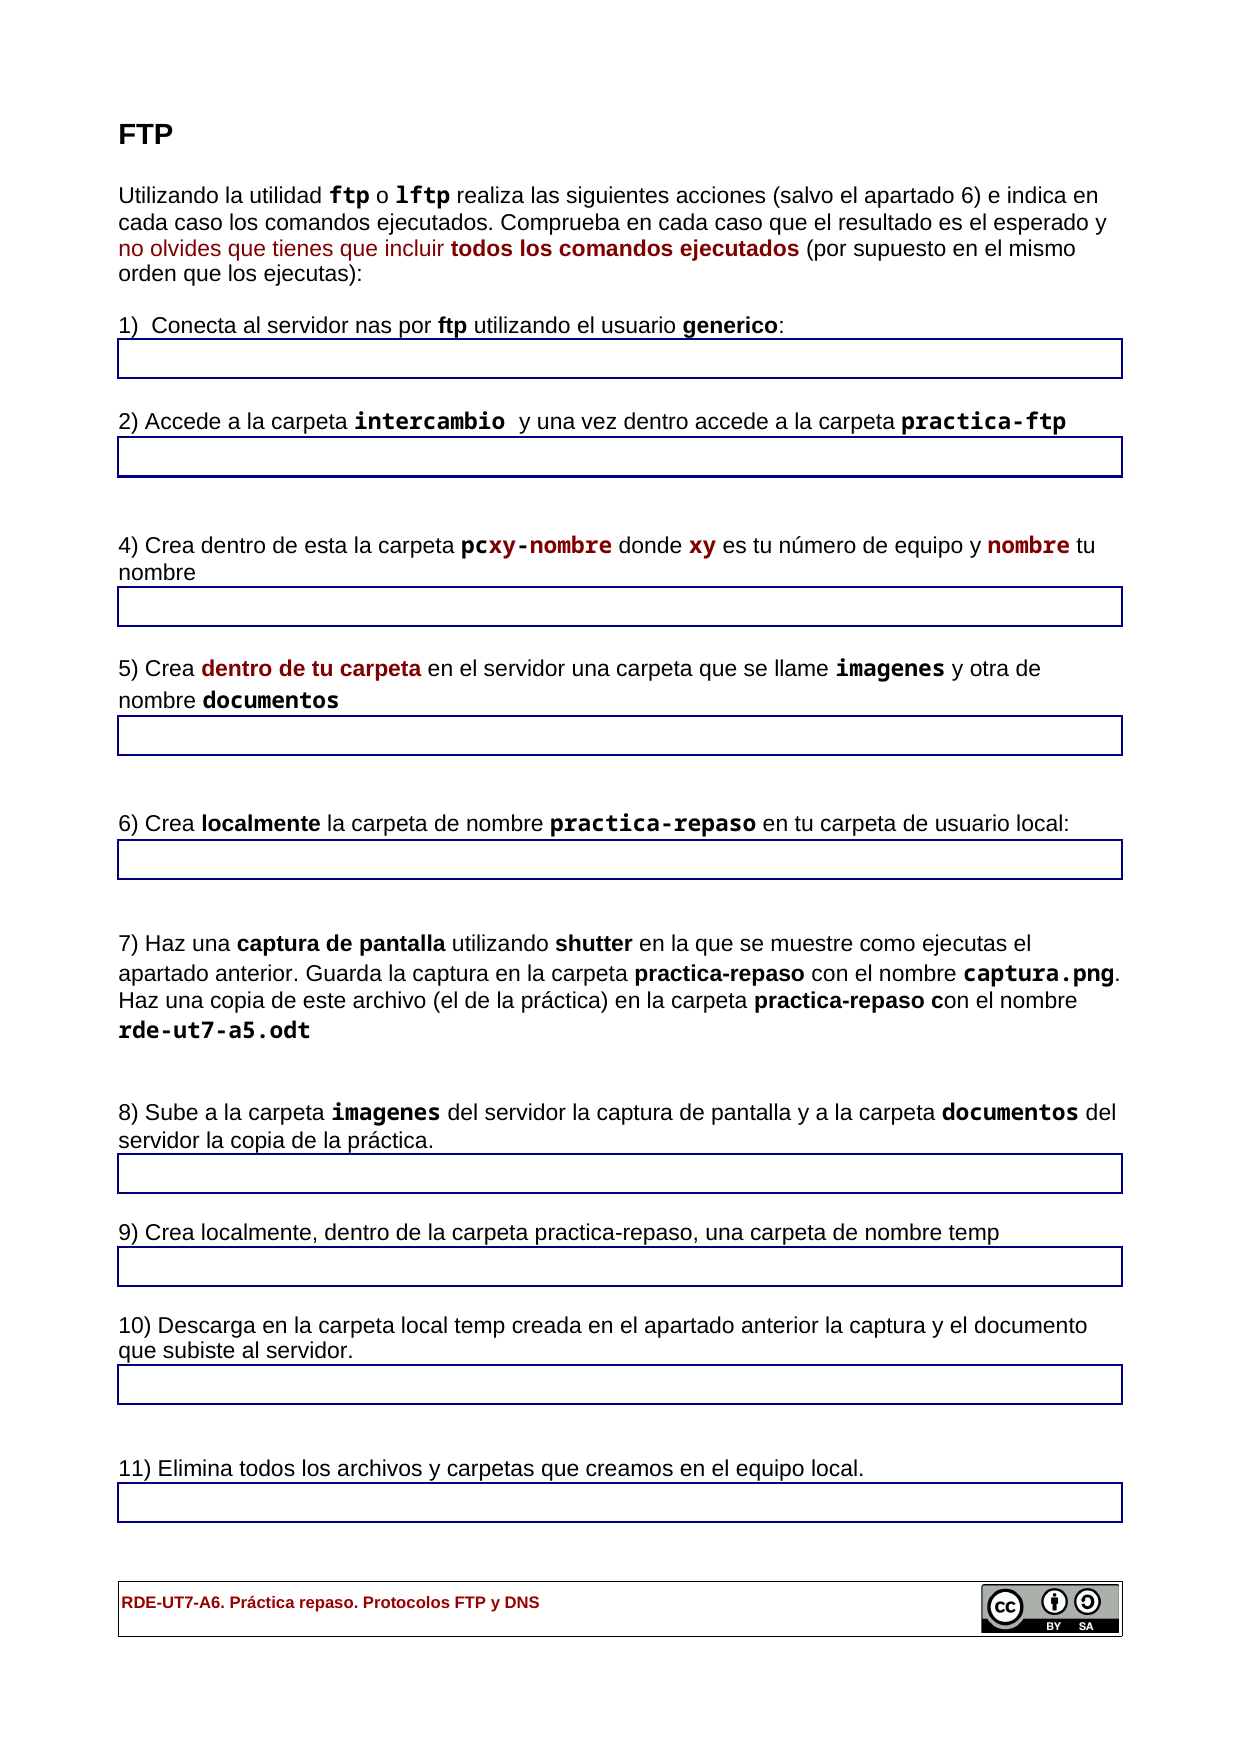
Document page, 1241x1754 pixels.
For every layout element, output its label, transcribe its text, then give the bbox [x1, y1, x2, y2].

text 10) Descarga en la carpeta local temp creada en el apartado anterior la captura y el documento que subiste al servidor. [118, 1312, 1122, 1364]
text 6) Crea localmente la carpeta de nombre practica-repaso en tu carpeta de usuario local: [118, 807, 1122, 839]
table_header [119, 1155, 1121, 1192]
picture [981, 1584, 1119, 1633]
table_header [119, 340, 1121, 377]
text Utilizando la utilidad ftp o lftp realiza las siguientes acciones (salvo el apartado 6) e indica en cada caso los comandos ejecutados. Comprueba en cada caso que el resultado es el esperado y no olvides que tienes que incluir todos los comandos ejecutados (por supuesto en el mismo orden que los ejecutas): [118, 179, 1122, 287]
text 1) Conecta al servidor nas por ftp utilizando el usuario generico: [118, 312, 1122, 338]
text 8) Sube a la carpeta imagenes del servidor la captura de pantalla y a la carpeta documentos del servidor la copia de la práctica. [118, 1096, 1122, 1153]
subtitle FTP [118, 118, 1122, 151]
table_header [119, 588, 1121, 625]
table_header [119, 841, 1121, 878]
text 2) Accede a la carpeta intercambio y una vez dentro accede a la carpeta practica-ftp [118, 405, 1122, 436]
text 5) Crea dentro de tu carpeta en el servidor una carpeta que se llame imagenes y otra de nombre documentos [118, 652, 1122, 715]
text 9) Crea localmente, dentro de la carpeta practica-repaso, una carpeta de nombre temp [118, 1220, 1122, 1246]
text 11) Elimina todos los archivos y carpetas que creamos en el equipo local. [118, 1456, 1122, 1482]
text 4) Crea dentro de esta la carpeta pcxy-nombre donde xy es tu número de equipo y nombre tu nombre [118, 529, 1122, 586]
text 7) Haz una captura de pantalla utilizando shutter en la que se muestre como ejecutas el apartado anterior. Guarda la captura en la carpeta practica-repaso con el nombre captura.png. Haz una copia de este archivo (el de la práctica) en la carpeta practica-repaso con el nombre rde-ut7-a5.odt [118, 931, 1122, 1045]
table_header [119, 1484, 1121, 1521]
table_header [119, 717, 1121, 754]
table_header [119, 438, 1121, 475]
table_header [119, 1366, 1121, 1403]
table_header [119, 1248, 1121, 1285]
